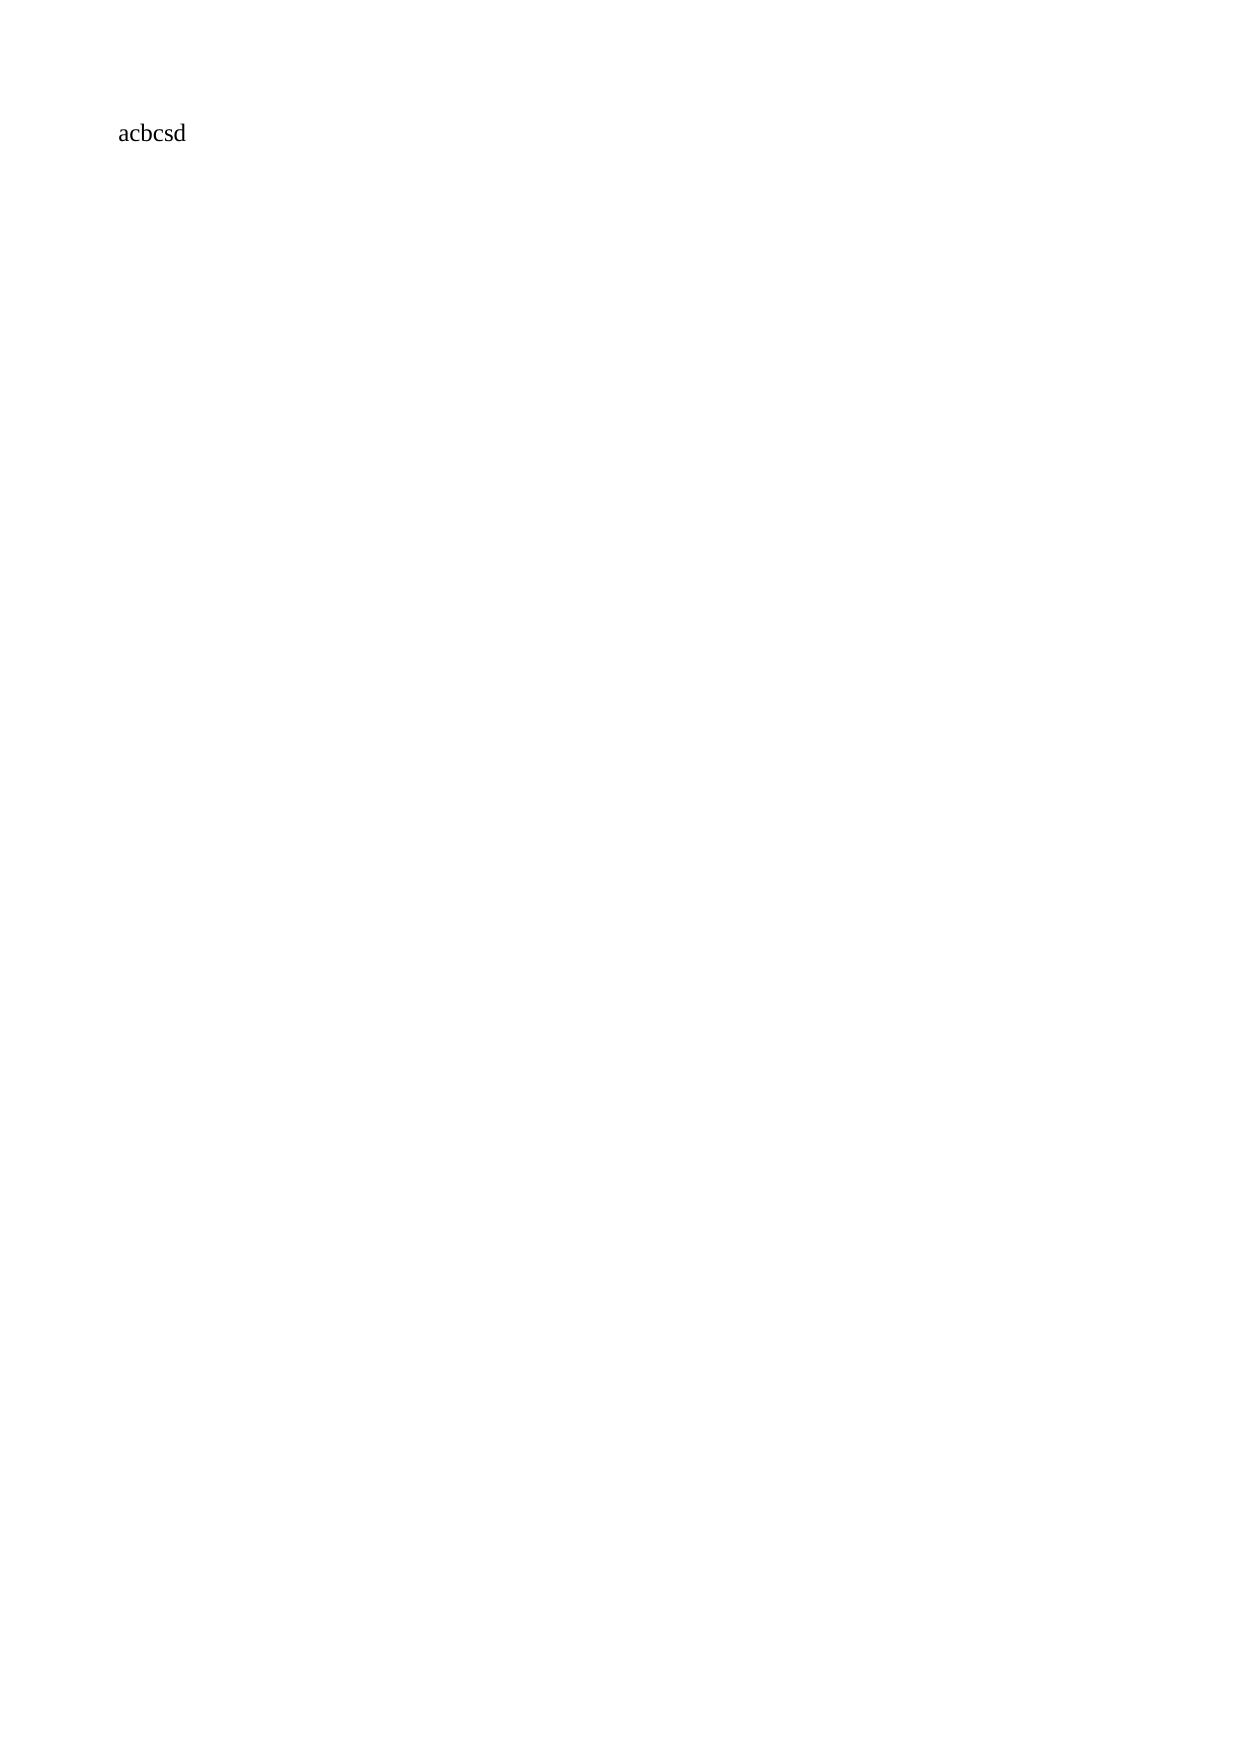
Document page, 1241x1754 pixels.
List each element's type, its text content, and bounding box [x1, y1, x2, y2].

text acbcsd [118, 118, 1122, 147]
